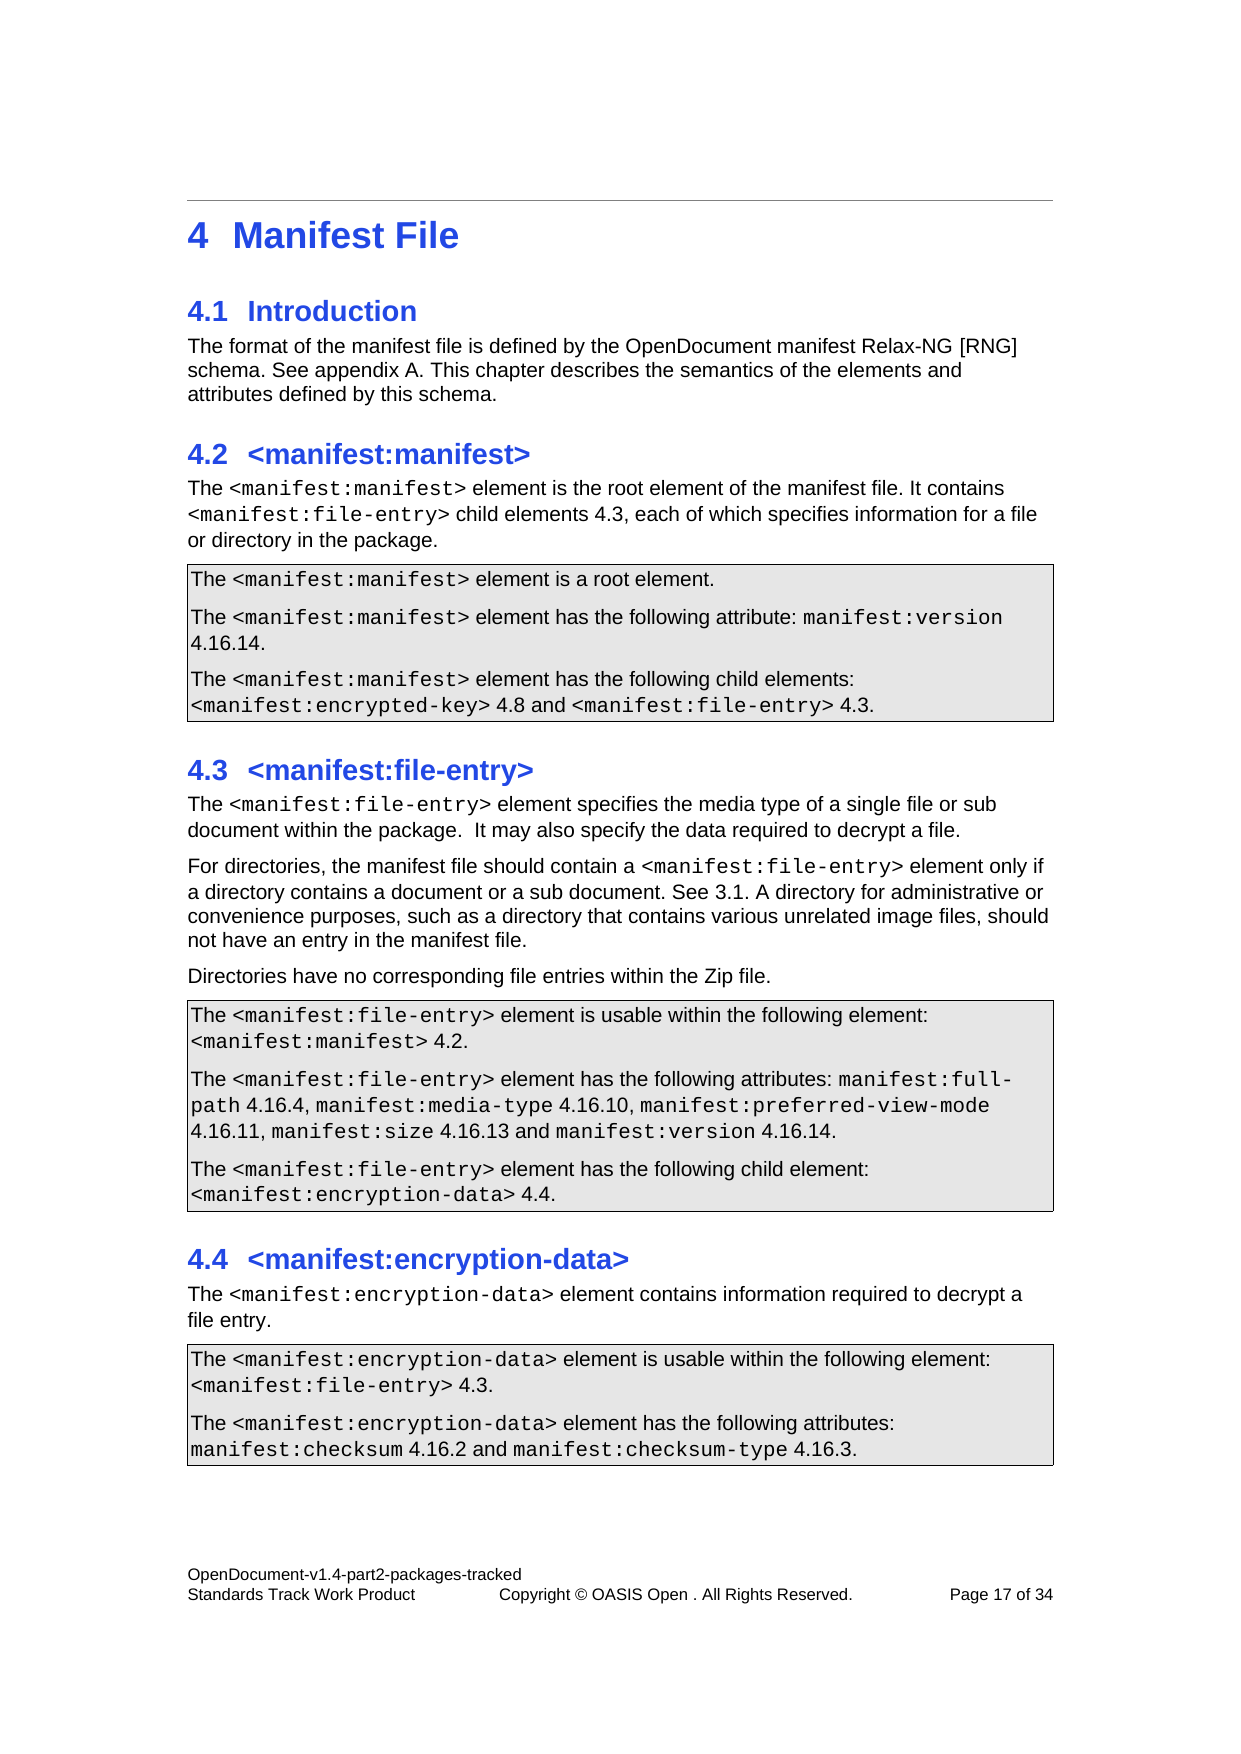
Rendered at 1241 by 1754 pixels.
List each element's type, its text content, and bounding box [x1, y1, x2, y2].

list The <manifest:manifest> element has the following child elements: <manifest:encrypted-key> 4.8 and <manifest:file-entry> 4.3. [188, 664, 1053, 721]
subtitle Introduction [187, 294, 1053, 328]
list The <manifest:file-entry> element has the following attributes: manifest:full-path 4.16.4, manifest:media-type 4.16.10, manifest:preferred-view-mode 4.16.11, manifest:size 4.16.13 and manifest:version 4.16.14. [188, 1064, 1053, 1144]
text For directories, the manifest file should contain a <manifest:file-entry> element only if a directory contains a document or a sub document. See 3.1. A directory for administrative or convenience purposes, such as a directory that contains various unrelated image files, should not have an entry in the manifest file. [187, 854, 1053, 952]
text The <manifest:encryption-data> element contains information required to decrypt a file entry. [187, 1282, 1053, 1332]
list The <manifest:file-entry> element has the following child element: <manifest:encryption-data> 4.4. [188, 1153, 1053, 1211]
subtitle Manifest File [187, 201, 1053, 257]
list The <manifest:encryption-data> element is usable within the following element: <manifest:file-entry> 4.3. [188, 1345, 1053, 1398]
subtitle <manifest:file-entry> [187, 753, 1053, 786]
list The <manifest:encryption-data> element has the following attributes: manifest:checksum 4.16.2 and manifest:checksum-type 4.16.3. [188, 1407, 1053, 1465]
list The <manifest:file-entry> element is usable within the following element: <manifest:manifest> 4.2. [188, 1001, 1053, 1055]
text The <manifest:manifest> element is the root element of the manifest file. It contains <manifest:file-entry> child elements 4.3, each of which specifies information for a file or directory in the package. [187, 476, 1053, 552]
text The <manifest:file-entry> element specifies the media type of a single file or sub document within the package. It may also specify the data required to decrypt a file. [187, 792, 1053, 842]
list The <manifest:manifest> element has the following attribute: manifest:version 4.16.14. [188, 602, 1053, 655]
text The format of the manifest file is defined by the OpenDocument manifest Relax-NG [RNG] schema. See appendix A. This chapter describes the semantics of the elements and attributes defined by this schema. [187, 334, 1053, 406]
text Directories have no corresponding file entries within the Zip file. [187, 964, 1053, 988]
list The <manifest:manifest> element is a root element. [188, 565, 1053, 593]
subtitle <manifest:manifest> [187, 437, 1053, 470]
subtitle <manifest:encryption-data> [187, 1242, 1053, 1276]
